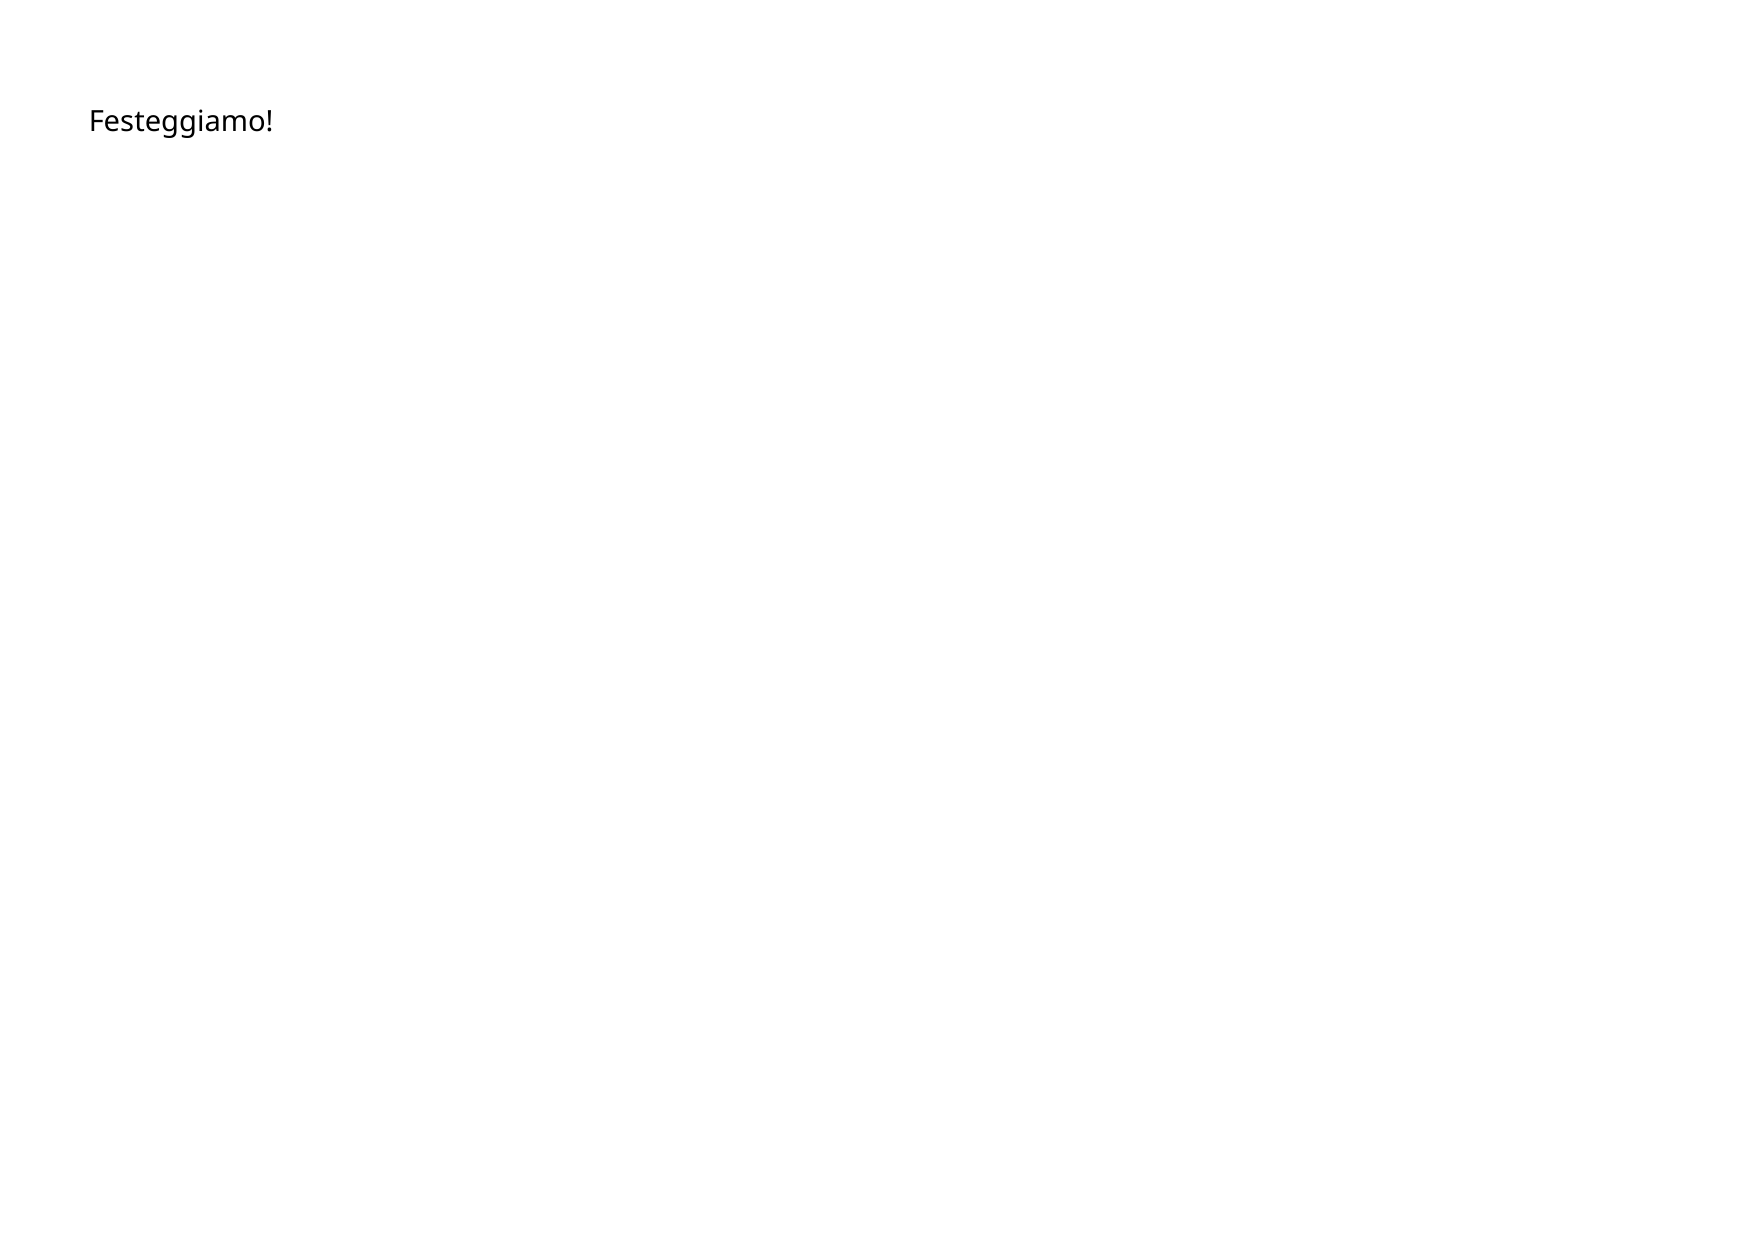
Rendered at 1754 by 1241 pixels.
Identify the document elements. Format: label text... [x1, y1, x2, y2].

text Festeggiamo! [88, 100, 1665, 140]
